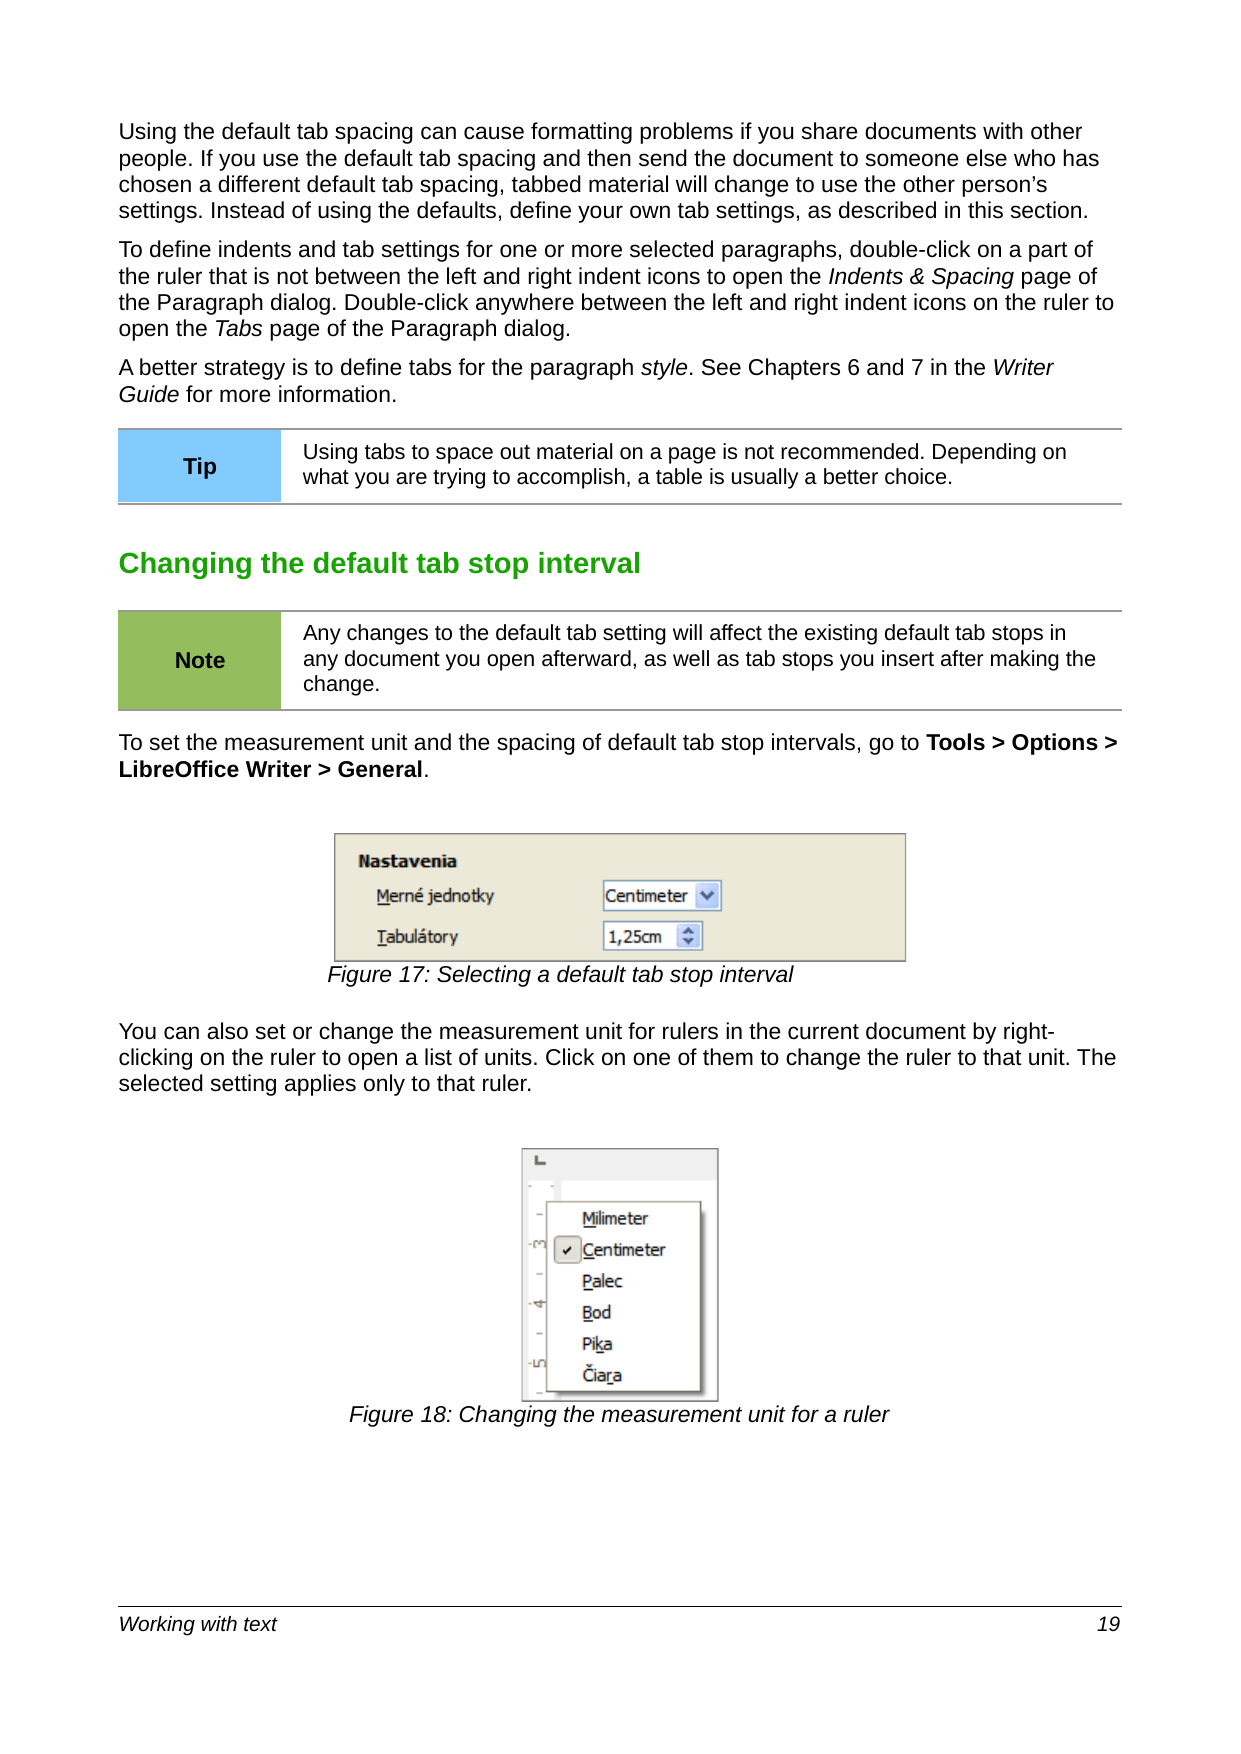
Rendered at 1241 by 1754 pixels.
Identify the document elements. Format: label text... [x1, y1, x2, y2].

picture [334, 833, 907, 962]
picture [521, 1148, 719, 1402]
text Figure 18: Changing the measurement unit for a ruler [336, 1154, 904, 1427]
table_header Using tabs to space out material on a page is not recommended. Depending on what you are trying to accomplish, a table is usually a better choice. [281, 430, 1122, 502]
subtitle Changing the default tab stop interval [118, 546, 1122, 579]
text Figure 17: Selecting a default tab stop interval [327, 839, 913, 988]
text A better strategy is to define tabs for the paragraph style. See Chapters 6 and 7 in the Writer Guide for more information. [118, 354, 1122, 407]
table_header Note [118, 612, 281, 709]
table_header Tip [118, 430, 281, 502]
text To set the measurement unit and the spacing of default tab stop intervals, go to Tools > Options > LibreOffice Writer > General. [118, 729, 1122, 782]
table_header Any changes to the default tab setting will affect the existing default tab stops in any document you open afterward, as well as tab stops you insert after making the change. [281, 612, 1122, 709]
text To define indents and tab settings for one or more selected paragraphs, double-click on a part of the ruler that is not between the left and right indent icons to open the Indents & Spacing page of the Paragraph dialog. Double-click anywhere between the left and right indent icons on the ruler to open the Tabs page of the Paragraph dialog. [118, 236, 1122, 342]
text Using the default tab spacing can cause formatting problems if you share documents with other people. If you use the default tab spacing and then send the document to someone else who has chosen a different default tab spacing, tabbed material will change to use the other person’s settings. Instead of using the defaults, define your own tab settings, as described in this section. [118, 118, 1122, 224]
text You can also set or change the measurement unit for rulers in the current document by right-clicking on the ruler to open a list of units. Click on one of them to change the ruler to that unit. The selected setting applies only to that ruler. [118, 1018, 1122, 1097]
